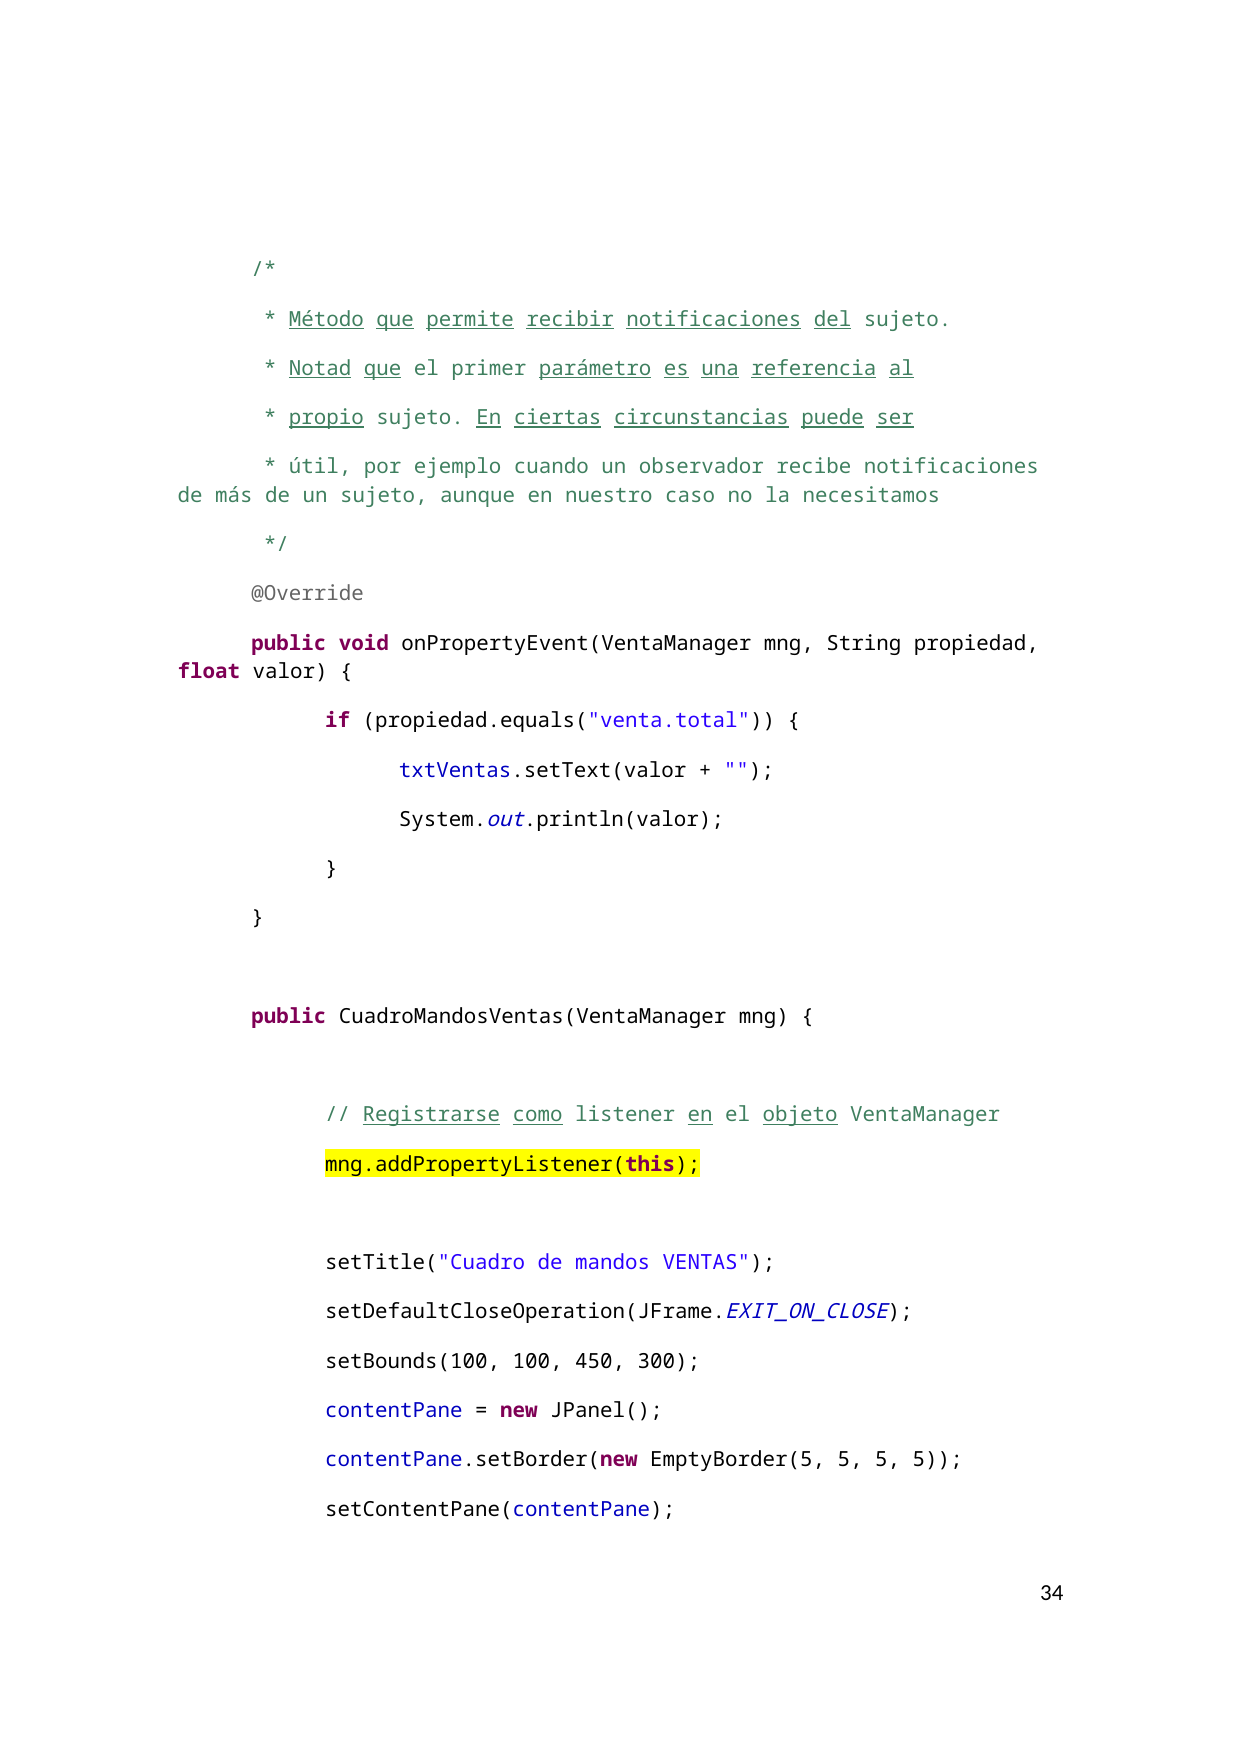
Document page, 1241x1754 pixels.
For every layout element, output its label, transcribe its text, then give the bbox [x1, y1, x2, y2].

text setContentPane(contentPane); [177, 1494, 1063, 1522]
text setTitle("Cuadro de mandos VENTAS"); [177, 1247, 1063, 1276]
text } [177, 853, 1063, 882]
text */ [177, 529, 1063, 558]
text * propio sujeto. En ciertas circunstancias puede ser [177, 402, 1063, 431]
text * Notad que el primer parámetro es una referencia al [177, 353, 1063, 381]
text * Método que permite recibir notificaciones del sujeto. [177, 304, 1063, 332]
text mng.addPropertyListener(this); [177, 1149, 1063, 1177]
text contentPane.setBorder(new EmptyBorder(5, 5, 5, 5)); [177, 1444, 1063, 1473]
text public void onPropertyEvent(VentaManager mng, String propiedad, float valor) { [177, 628, 1063, 684]
text txtVentas.setText(valor + ""); [177, 755, 1063, 783]
text // Registrarse como listener en el objeto VentaManager [177, 1099, 1063, 1128]
text contentPane = new JPanel(); [177, 1395, 1063, 1424]
text } [177, 902, 1063, 931]
text @Override [177, 578, 1063, 607]
text public CuadroMandosVentas(VentaManager mng) { [177, 1001, 1063, 1029]
text if (propiedad.equals("venta.total")) { [177, 705, 1063, 734]
text System.out.println(valor); [177, 804, 1063, 832]
text /* [177, 254, 1063, 283]
text setBounds(100, 100, 450, 300); [177, 1346, 1063, 1374]
text * útil, por ejemplo cuando un observador recibe notificaciones de más de un sujeto, aunque en nuestro caso no la necesitamos [177, 451, 1063, 508]
text setDefaultCloseOperation(JFrame.EXIT_ON_CLOSE); [177, 1297, 1063, 1325]
